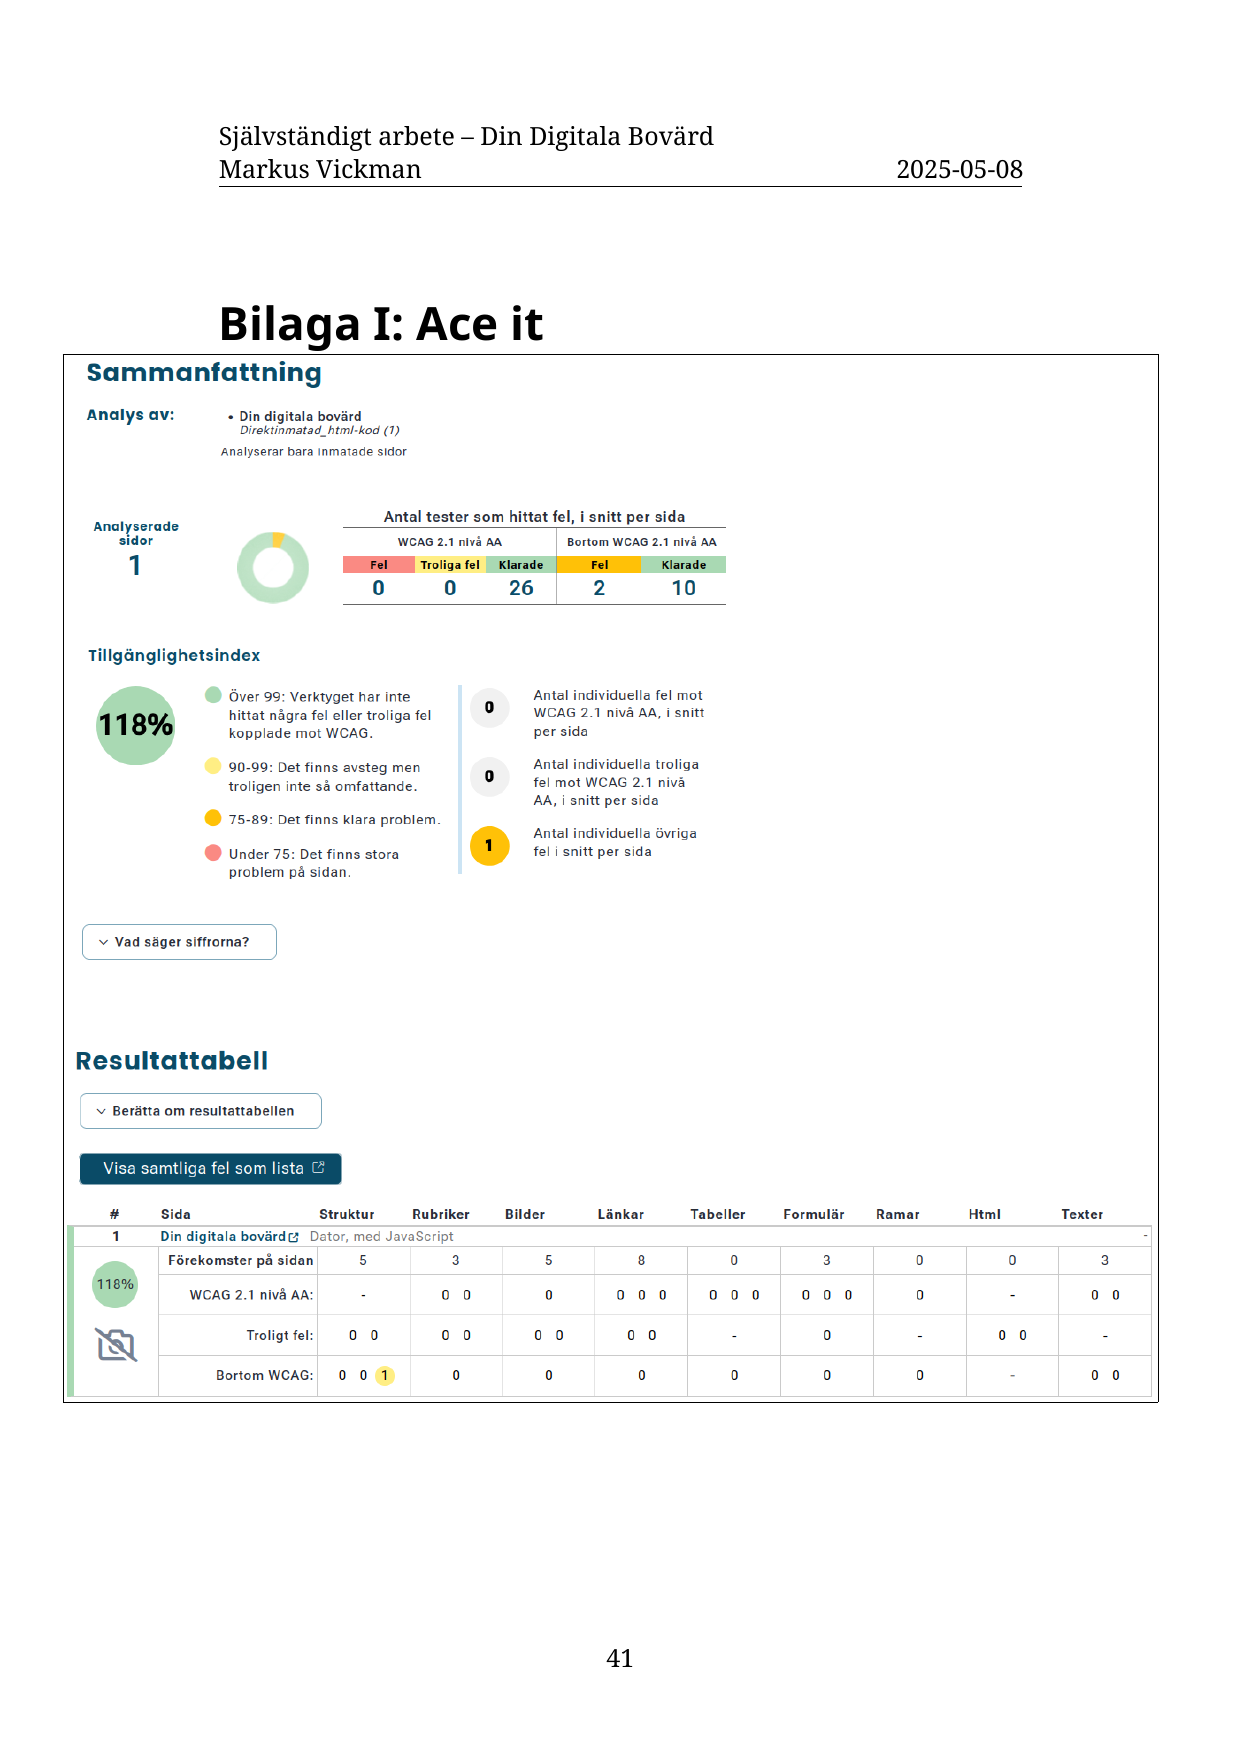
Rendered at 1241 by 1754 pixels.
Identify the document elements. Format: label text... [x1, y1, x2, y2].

subtitle [64, 355, 1158, 1402]
picture [65, 356, 1155, 1399]
subtitle Bilaga I: Ace it [218, 291, 1022, 353]
